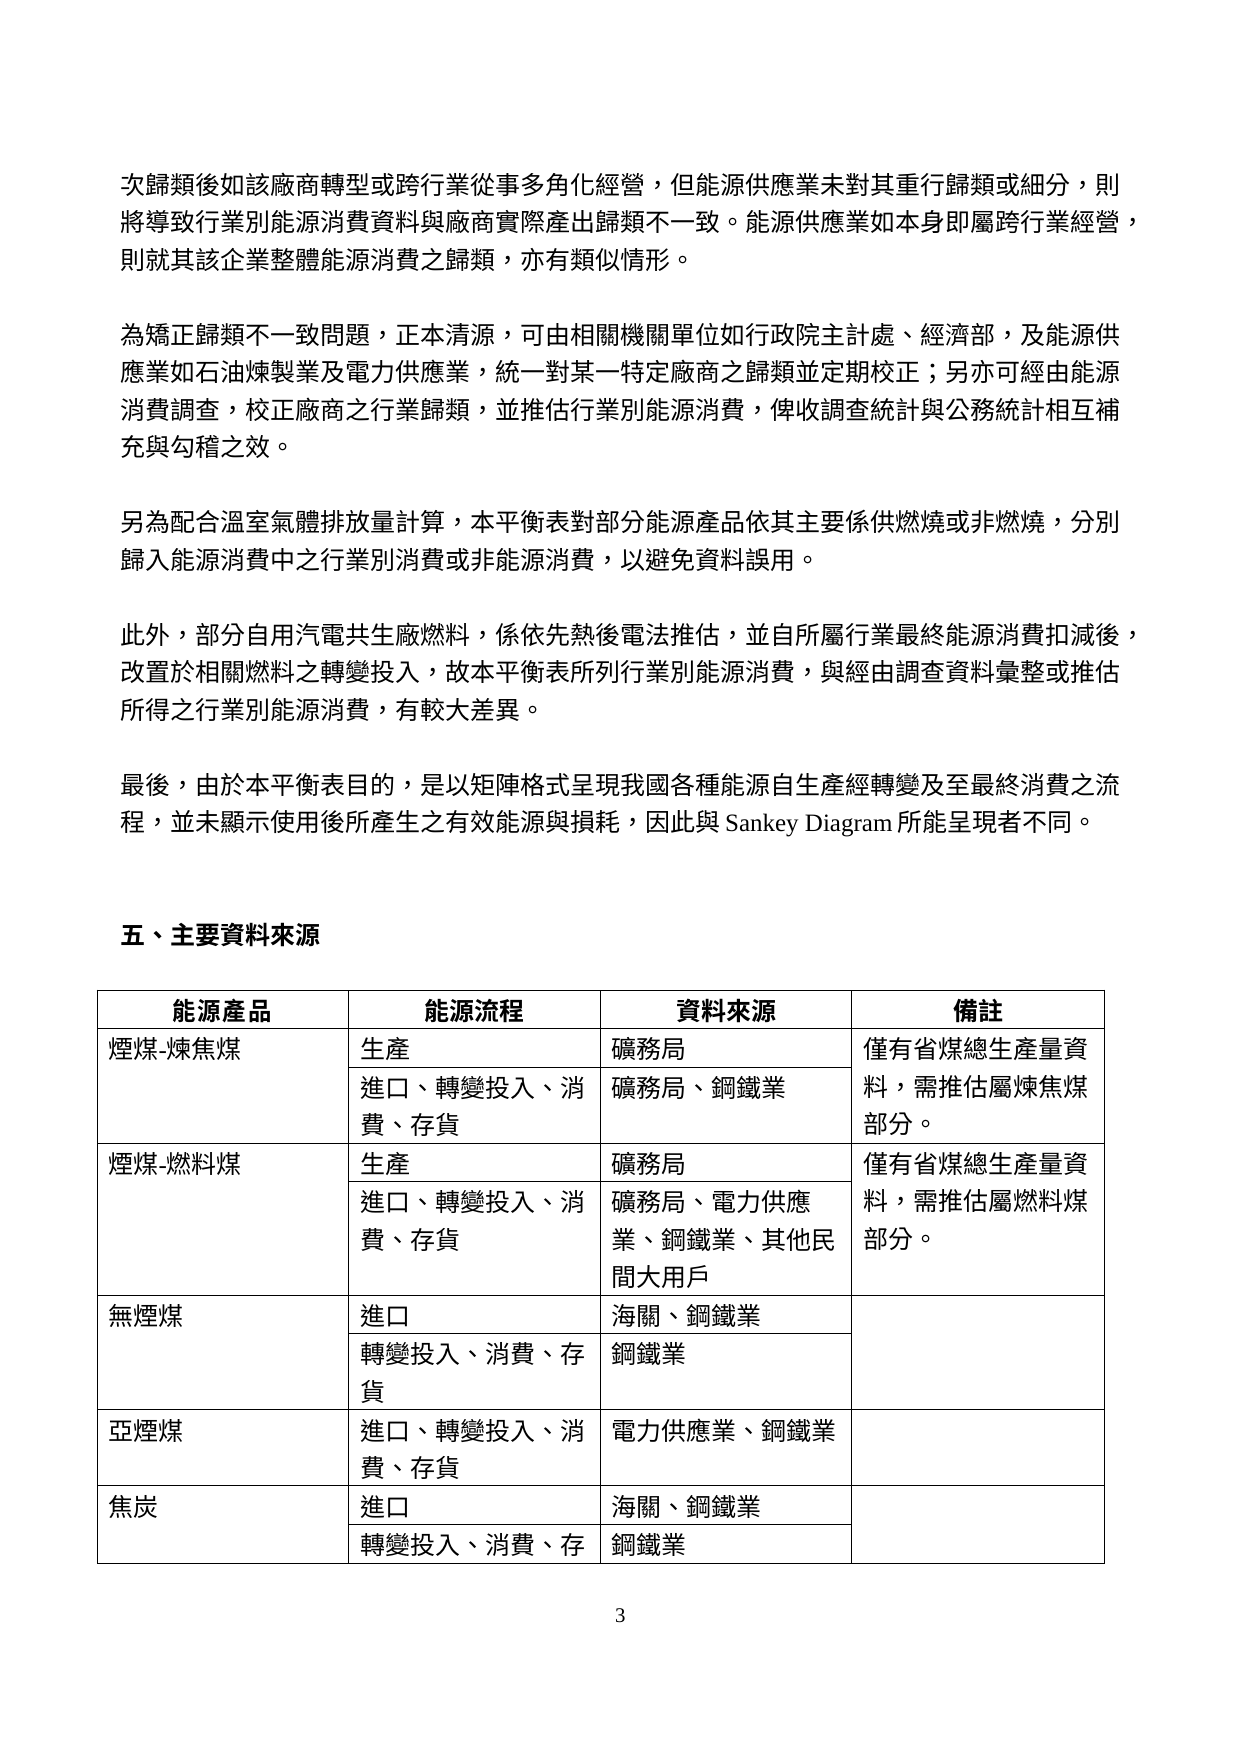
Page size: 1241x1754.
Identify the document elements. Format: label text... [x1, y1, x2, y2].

table_cell [852, 1296, 1104, 1409]
table_cell 進口、轉變投入、消費、存貨 [349, 1182, 600, 1295]
text 另為配合溫室氣體排放量計算，本平衡表對部分能源產品依其主要係供燃燒或非燃燒，分別歸入能源消費中之行業別消費或非能源消費，以避免資料誤用。 [120, 502, 1120, 577]
table_cell 進口、轉變投入、消費、存貨 [349, 1068, 600, 1143]
table_cell 鋼鐵業 [601, 1334, 851, 1409]
table_cell 進口、轉變投入、消費、存貨 [349, 1410, 600, 1485]
text 為矯正歸類不一致問題，正本清源，可由相關機關單位如行政院主計處、經濟部，及能源供應業如石油煉製業及電力供應業，統一對某一特定廠商之歸類並定期校正；另亦可經由能源消費調查，校正廠商之行業歸類，並推估行業別能源消費，俾收調查統計與公務統計相互補充與勾稽之效。 [120, 314, 1120, 464]
table_cell 電力供應業、鋼鐵業 [601, 1410, 851, 1485]
table_cell 煙煤-煉焦煤 [98, 1029, 348, 1143]
table_cell 生產 [349, 1029, 600, 1067]
table_cell 礦務局、鋼鐵業 [601, 1068, 851, 1143]
table_cell 轉變投入、消費、存 [349, 1525, 600, 1562]
table_cell 進口 [349, 1296, 600, 1333]
table_header 備註 [852, 991, 1104, 1028]
text 最後，由於本平衡表目的，是以矩陣格式呈現我國各種能源自生產經轉變及至最終消費之流程，並未顯示使用後所產生之有效能源與損耗，因此與Sankey Diagram所能呈現者不同。 [120, 764, 1120, 839]
text 此外，部分自用汽電共生廠燃料，係依先熱後電法推估，並自所屬行業最終能源消費扣減後，改置於相關燃料之轉變投入，故本平衡表所列行業別能源消費，與經由調查資料彙整或推估所得之行業別能源消費，有較大差異。 [120, 614, 1120, 727]
table_cell 焦炭 [98, 1486, 348, 1562]
table_cell 礦務局 [601, 1029, 851, 1067]
table_cell 進口 [349, 1486, 600, 1524]
table_header 能源產品 [98, 991, 348, 1028]
text 五、主要資料來源 [120, 914, 1120, 952]
table_cell 煙煤-燃料煤 [98, 1144, 348, 1295]
table_cell 亞煙煤 [98, 1410, 348, 1485]
table_header 資料來源 [601, 991, 851, 1028]
text 其次，對個別廠商所屬行業，各相關能源供應業歸類不盡相同，且個別廠商經能源供應業首次歸類後如該廠商轉型或跨行業從事多角化經營，但能源供應業未對其重行歸類或細分，則將導致行業別能源消費資料與廠商實際產出歸類不一致。能源供應業如本身即屬跨行業經營，則就其該企業整體能源消費之歸類，亦有類似情形。 [120, 164, 1120, 277]
table_cell 海關、鋼鐵業 [601, 1486, 851, 1524]
table_cell 轉變投入、消費、存貨 [349, 1334, 600, 1409]
table_cell 僅有省煤總生產量資料，需推估屬燃料煤部分。 [852, 1144, 1104, 1295]
table_cell 海關、鋼鐵業 [601, 1296, 851, 1333]
table_cell 生產 [349, 1144, 600, 1181]
table_cell [852, 1410, 1104, 1485]
table_cell 礦務局、電力供應業、鋼鐵業、其他民間大用戶 [601, 1182, 851, 1295]
table_cell 鋼鐵業 [601, 1525, 851, 1562]
table_cell 礦務局 [601, 1144, 851, 1181]
table_cell 無煙煤 [98, 1296, 348, 1409]
table_cell 僅有省煤總生產量資料，需推估屬煉焦煤部分。 [852, 1029, 1104, 1143]
table_header 能源流程 [349, 991, 600, 1028]
table_cell [852, 1486, 1104, 1562]
